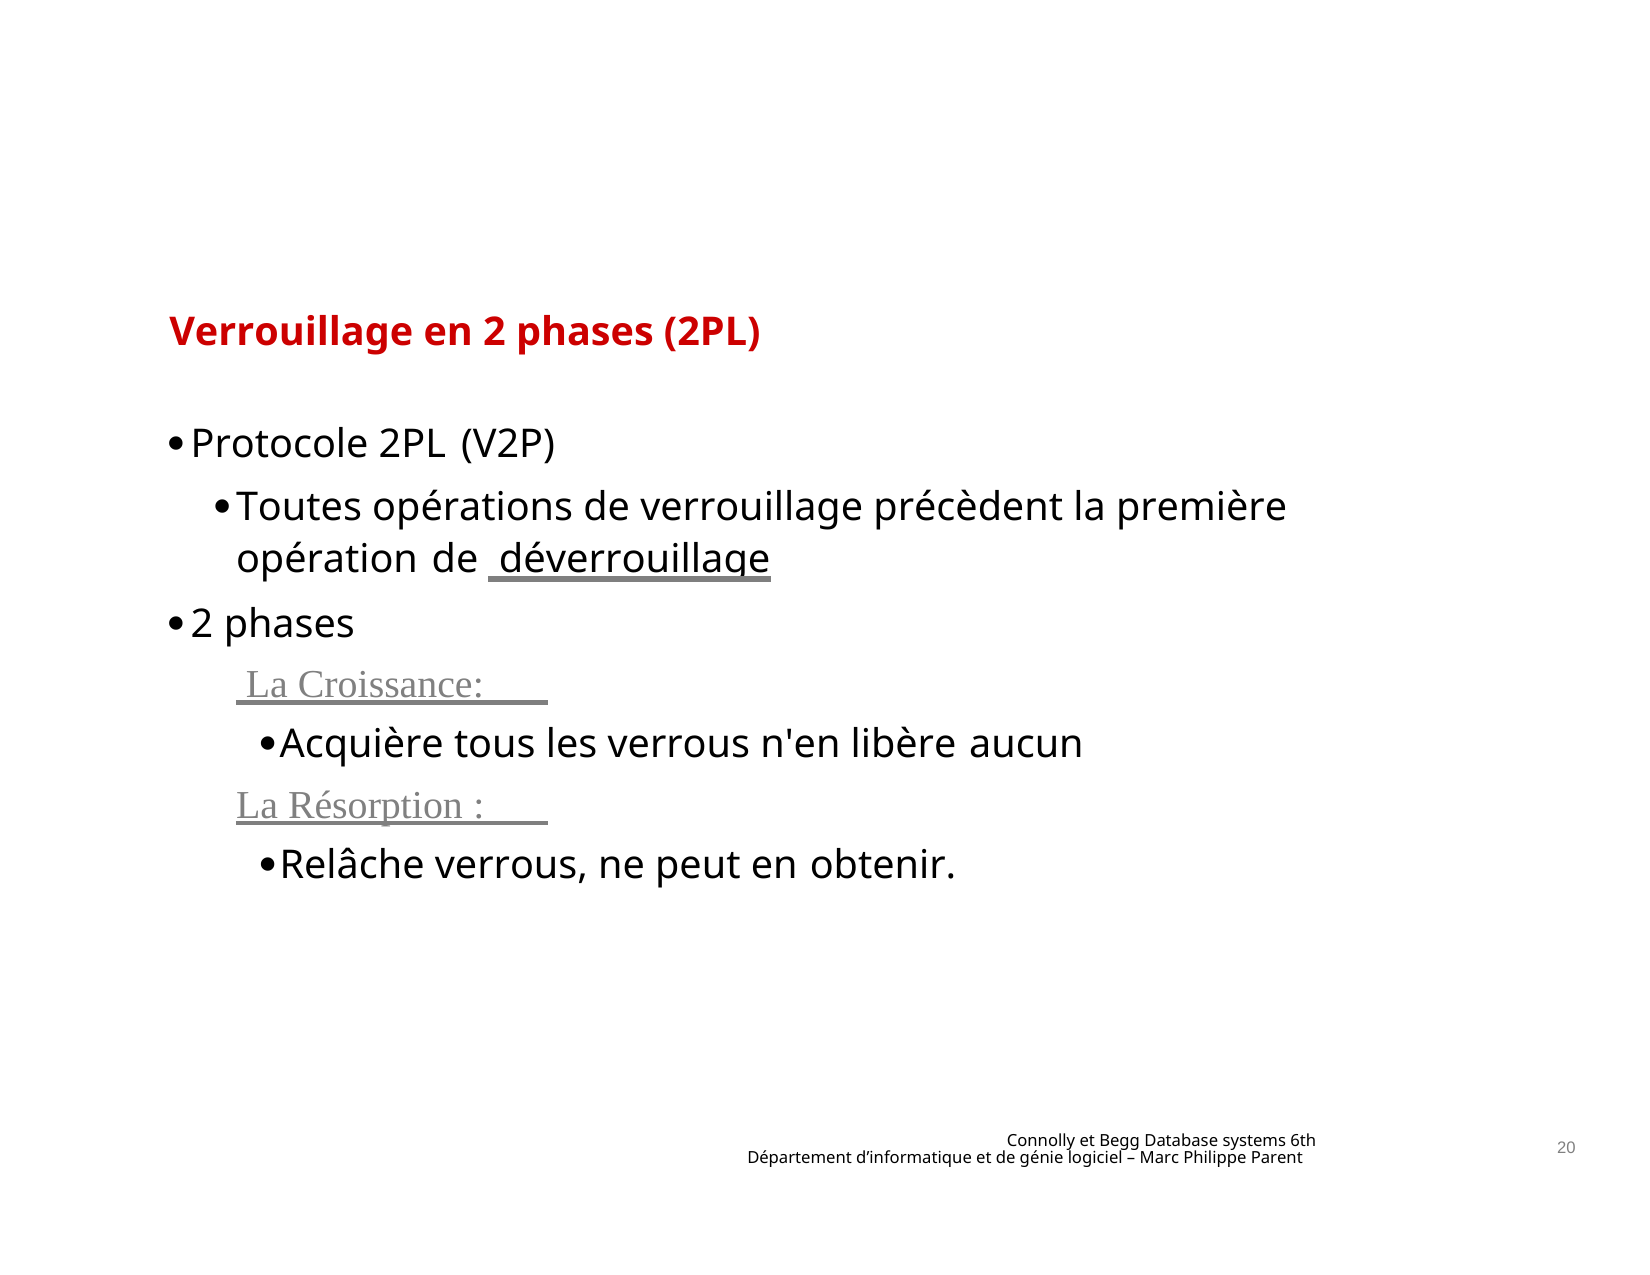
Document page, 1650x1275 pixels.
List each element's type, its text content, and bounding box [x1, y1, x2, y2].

list Toutes opérations de verrouillage précèdent la première opération de déverrouillage [215, 479, 1371, 584]
list La Croissance: [236, 661, 1606, 706]
list La Résorption : [236, 782, 1606, 827]
text Connolly et Begg Database systems 6th 20 [1007, 1133, 1606, 1150]
list Protocole 2PL (V2P) [169, 415, 1606, 469]
list 2 phases [169, 595, 1606, 649]
text Département d’informatique et de génie logiciel – Marc Philippe Parent [747, 1150, 1606, 1166]
list Acquière tous les verrous n'en libère aucun [261, 716, 1606, 769]
list Relâche verrous, ne peut en obtenir. [261, 837, 1606, 891]
subtitle Verrouillage en 2 phases (2PL) [169, 303, 1606, 357]
